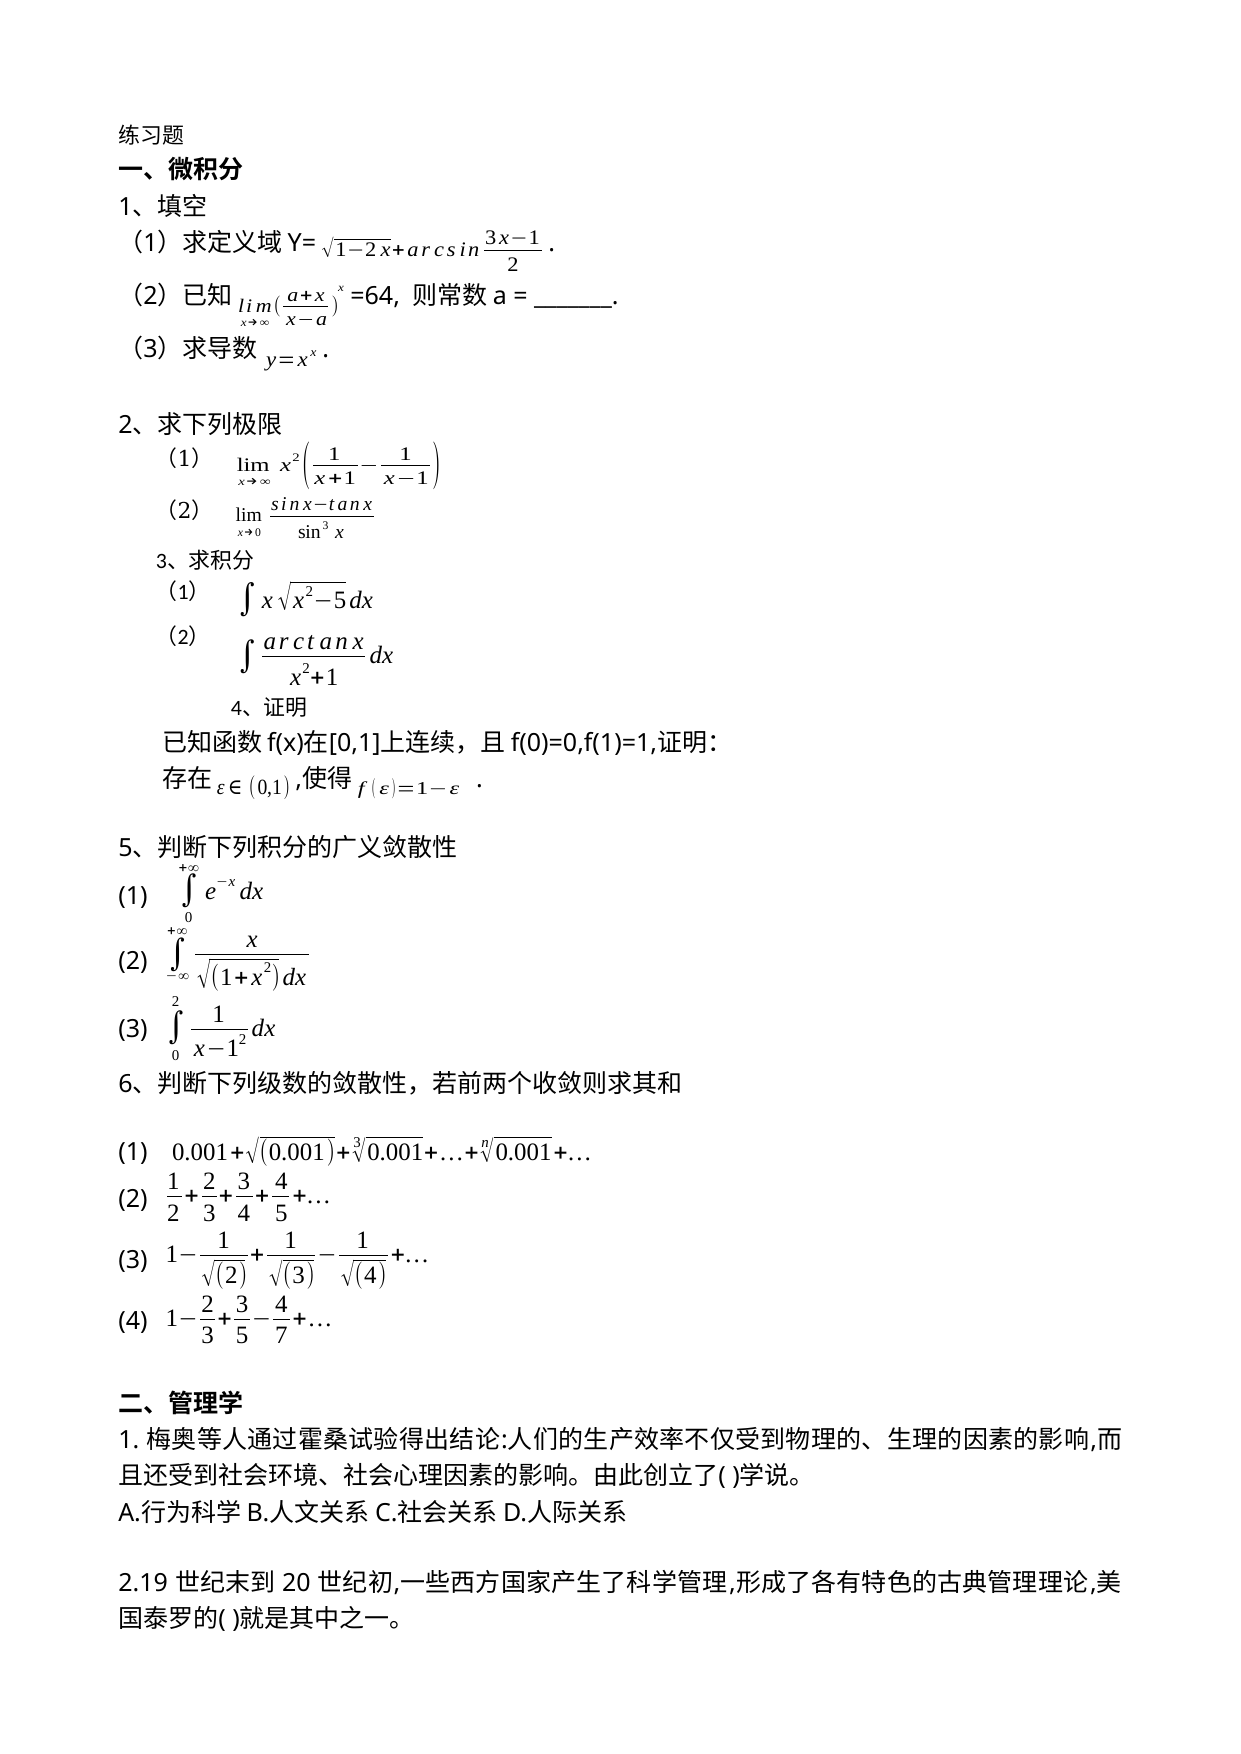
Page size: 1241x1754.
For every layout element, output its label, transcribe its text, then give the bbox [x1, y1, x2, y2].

text 5、判断下列积分的广义敛散性 [118, 827, 1122, 863]
text 2.19 世纪末到 20 世纪初,一些西方国家产生了科学管理,形成了各有特色的古典管理理论,美国泰罗的( )就是其中之一。 [118, 1562, 1122, 1635]
text （2）已知=64, 则常数a = _______. [118, 276, 1122, 329]
text 6、判断下列级数的敛散性，若前两个收敛则求其和 [118, 1063, 1122, 1100]
text A.行为科学 B.人文关系 C.社会关系 D.人际关系 [118, 1492, 1122, 1528]
text 一、微积分 [118, 150, 1122, 186]
text （3）求导数. [118, 329, 1122, 371]
text (2) [118, 1168, 1122, 1227]
text 1. 梅奥等人通过霍桑试验得出结论:人们的生产效率不仅受到物理的、生理的因素的影响,而且还受到社会环境、社会心理因素的影响。由此创立了( )学说。 [118, 1419, 1122, 1492]
text (2) [118, 926, 1122, 993]
text (3) [118, 993, 1122, 1063]
text (4) [118, 1290, 1122, 1349]
text (1) [118, 1134, 1122, 1168]
text (3) [118, 1227, 1122, 1290]
text （1）求定义域Y=. [118, 222, 1122, 276]
text (1) [118, 863, 1122, 926]
text 存在,使得. [118, 758, 1122, 800]
text 已知函数f(x)在[0,1]上连续，且f(0)=0,f(1)=1,证明： [118, 722, 1122, 758]
text 1、填空 [118, 186, 1122, 222]
text 2、求下列极限 [118, 405, 1122, 441]
text 二、管理学 [118, 1383, 1122, 1419]
list 4、证明 [156, 690, 1122, 722]
text 练习题 [118, 118, 1122, 150]
list 3、求积分 [118, 543, 1122, 574]
